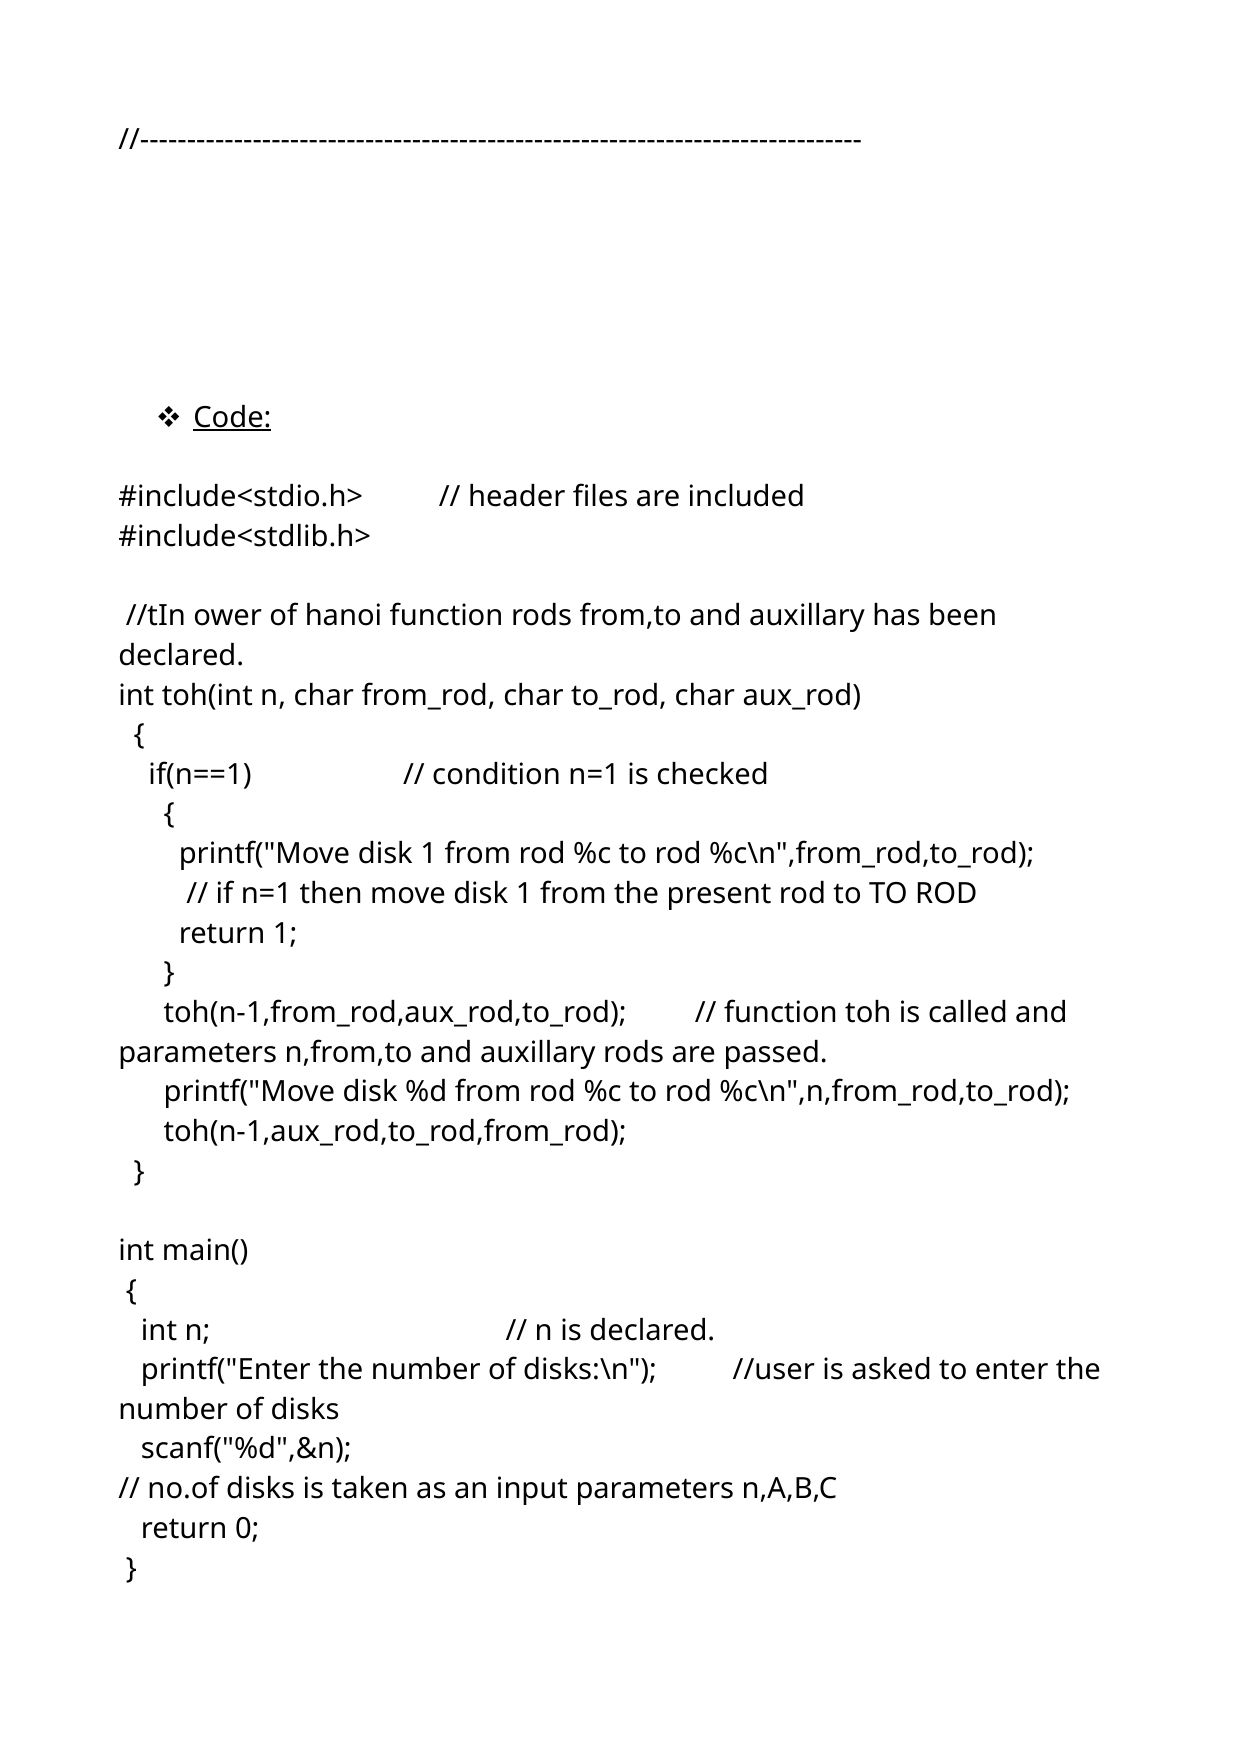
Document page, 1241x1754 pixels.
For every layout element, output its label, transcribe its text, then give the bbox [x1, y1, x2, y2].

text } [118, 1547, 1122, 1587]
text toh(n-1,from_rod,aux_rod,to_rod); // function toh is called and parameters n,from,to and auxillary rods are passed. [118, 991, 1122, 1071]
text int main() [118, 1229, 1122, 1269]
text printf("Move disk %d from rod %c to rod %c\n",n,from_rod,to_rod); [118, 1071, 1122, 1110]
text return 0; [118, 1507, 1122, 1547]
text // no.of disks is taken as an input parameters n,A,B,C [118, 1467, 1122, 1507]
text // if n=1 then move disk 1 from the present rod to TO ROD [118, 872, 1122, 912]
text //tIn ower of hanoi function rods from,to and auxillary has been declared. [118, 594, 1122, 674]
text //----------------------------------------------------------------------------- [118, 118, 1122, 158]
text int n; // n is declared. [118, 1309, 1122, 1348]
text #include<stdio.h> // header files are included [118, 475, 1122, 515]
text int toh(int n, char from_rod, char to_rod, char aux_rod) [118, 674, 1122, 713]
text { [118, 793, 1122, 832]
text printf("Move disk 1 from rod %c to rod %c\n",from_rod,to_rod); [118, 832, 1122, 872]
text { [118, 1269, 1122, 1309]
list Code: [156, 396, 1122, 436]
text scanf("%d",&n); [118, 1428, 1122, 1467]
text if(n==1) // condition n=1 is checked [118, 753, 1122, 793]
text return 1; [118, 912, 1122, 952]
text } [118, 952, 1122, 991]
text #include<stdlib.h> [118, 515, 1122, 555]
text printf("Enter the number of disks:\n"); //user is asked to enter the number of disks [118, 1348, 1122, 1428]
text { [118, 713, 1122, 753]
text toh(n-1,aux_rod,to_rod,from_rod); [118, 1110, 1122, 1150]
text } [118, 1150, 1122, 1190]
